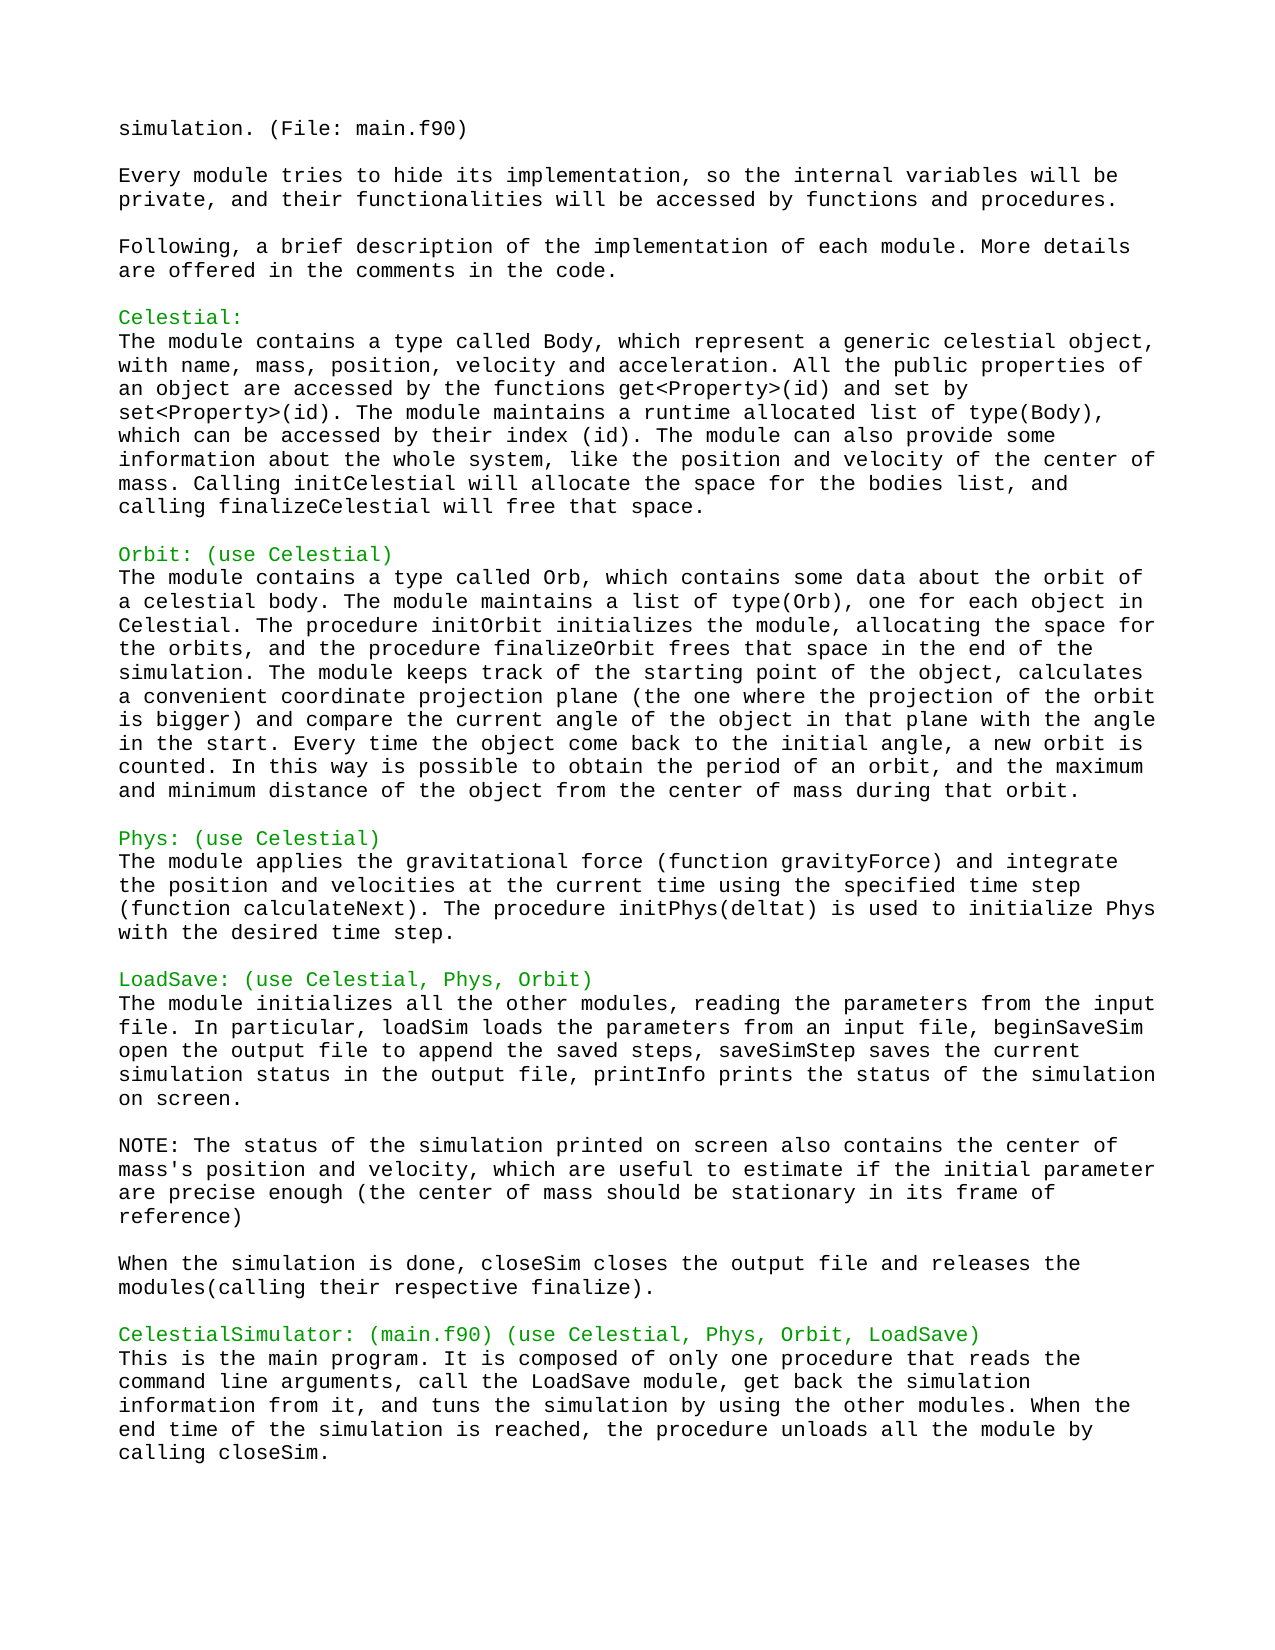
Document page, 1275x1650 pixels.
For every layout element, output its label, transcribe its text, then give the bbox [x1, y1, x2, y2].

text Phys: (use Celestial) [118, 827, 1157, 851]
text simulation. (File: main.f90) [118, 118, 1157, 142]
text Every module tries to hide its implementation, so the internal variables will be private, and their functionalities will be accessed by functions and procedures. [118, 165, 1157, 213]
text The module applies the gravitational force (function gravityForce) and integrate the position and velocities at the current time using the specified time step (function calculateNext). The procedure initPhys(deltat) is used to initialize Phys with the desired time step. [118, 851, 1157, 946]
text Celestial: [118, 307, 1157, 331]
text This is the main program. It is composed of only one procedure that reads the command line arguments, call the LoadSave module, get back the simulation information from it, and tuns the simulation by using the other modules. When the end time of the simulation is reached, the procedure unloads all the module by calling closeSim. [118, 1348, 1157, 1466]
text Orbit: (use Celestial) [118, 544, 1157, 567]
text The module contains a type called Body, which represent a generic celestial object, with name, mass, position, velocity and acceleration. All the public properties of an object are accessed by the functions get<Property>(id) and set by set<Property>(id). The module maintains a runtime allocated list of type(Body), which can be accessed by their index (id). The module can also provide some information about the whole system, like the position and velocity of the center of mass. Calling initCelestial will allocate the space for the bodies list, and calling finalizeCelestial will free that space. [118, 331, 1157, 520]
text When the simulation is done, closeSim closes the output file and releases the modules(calling their respective finalize). [118, 1253, 1157, 1300]
text The module initializes all the other modules, reading the parameters from the input file. In particular, loadSim loads the parameters from an input file, beginSaveSim open the output file to append the saved steps, saveSimStep saves the current simulation status in the output file, printInfo prints the status of the simulation on screen. [118, 993, 1157, 1111]
text The module contains a type called Orb, which contains some data about the orbit of a celestial body. The module maintains a list of type(Orb), one for each object in Celestial. The procedure initOrbit initializes the module, allocating the space for the orbits, and the procedure finalizeOrbit frees that space in the end of the simulation. The module keeps track of the starting point of the object, calculates a convenient coordinate projection plane (the one where the projection of the orbit is bigger) and compare the current angle of the object in that plane with the angle in the start. Every time the object come back to the initial angle, a new orbit is counted. In this way is possible to obtain the period of an orbit, and the maximum and minimum distance of the object from the center of mass during that orbit. [118, 567, 1157, 804]
text CelestialSimulator: (main.f90) (use Celestial, Phys, Orbit, LoadSave) [118, 1324, 1157, 1348]
text LoadSave: (use Celestial, Phys, Orbit) [118, 969, 1157, 993]
text NOTE: The status of the simulation printed on screen also contains the center of mass's position and velocity, which are useful to estimate if the initial parameter are precise enough (the center of mass should be stationary in its frame of reference) [118, 1135, 1157, 1229]
text Following, a brief description of the implementation of each module. More details are offered in the comments in the code. [118, 236, 1157, 284]
